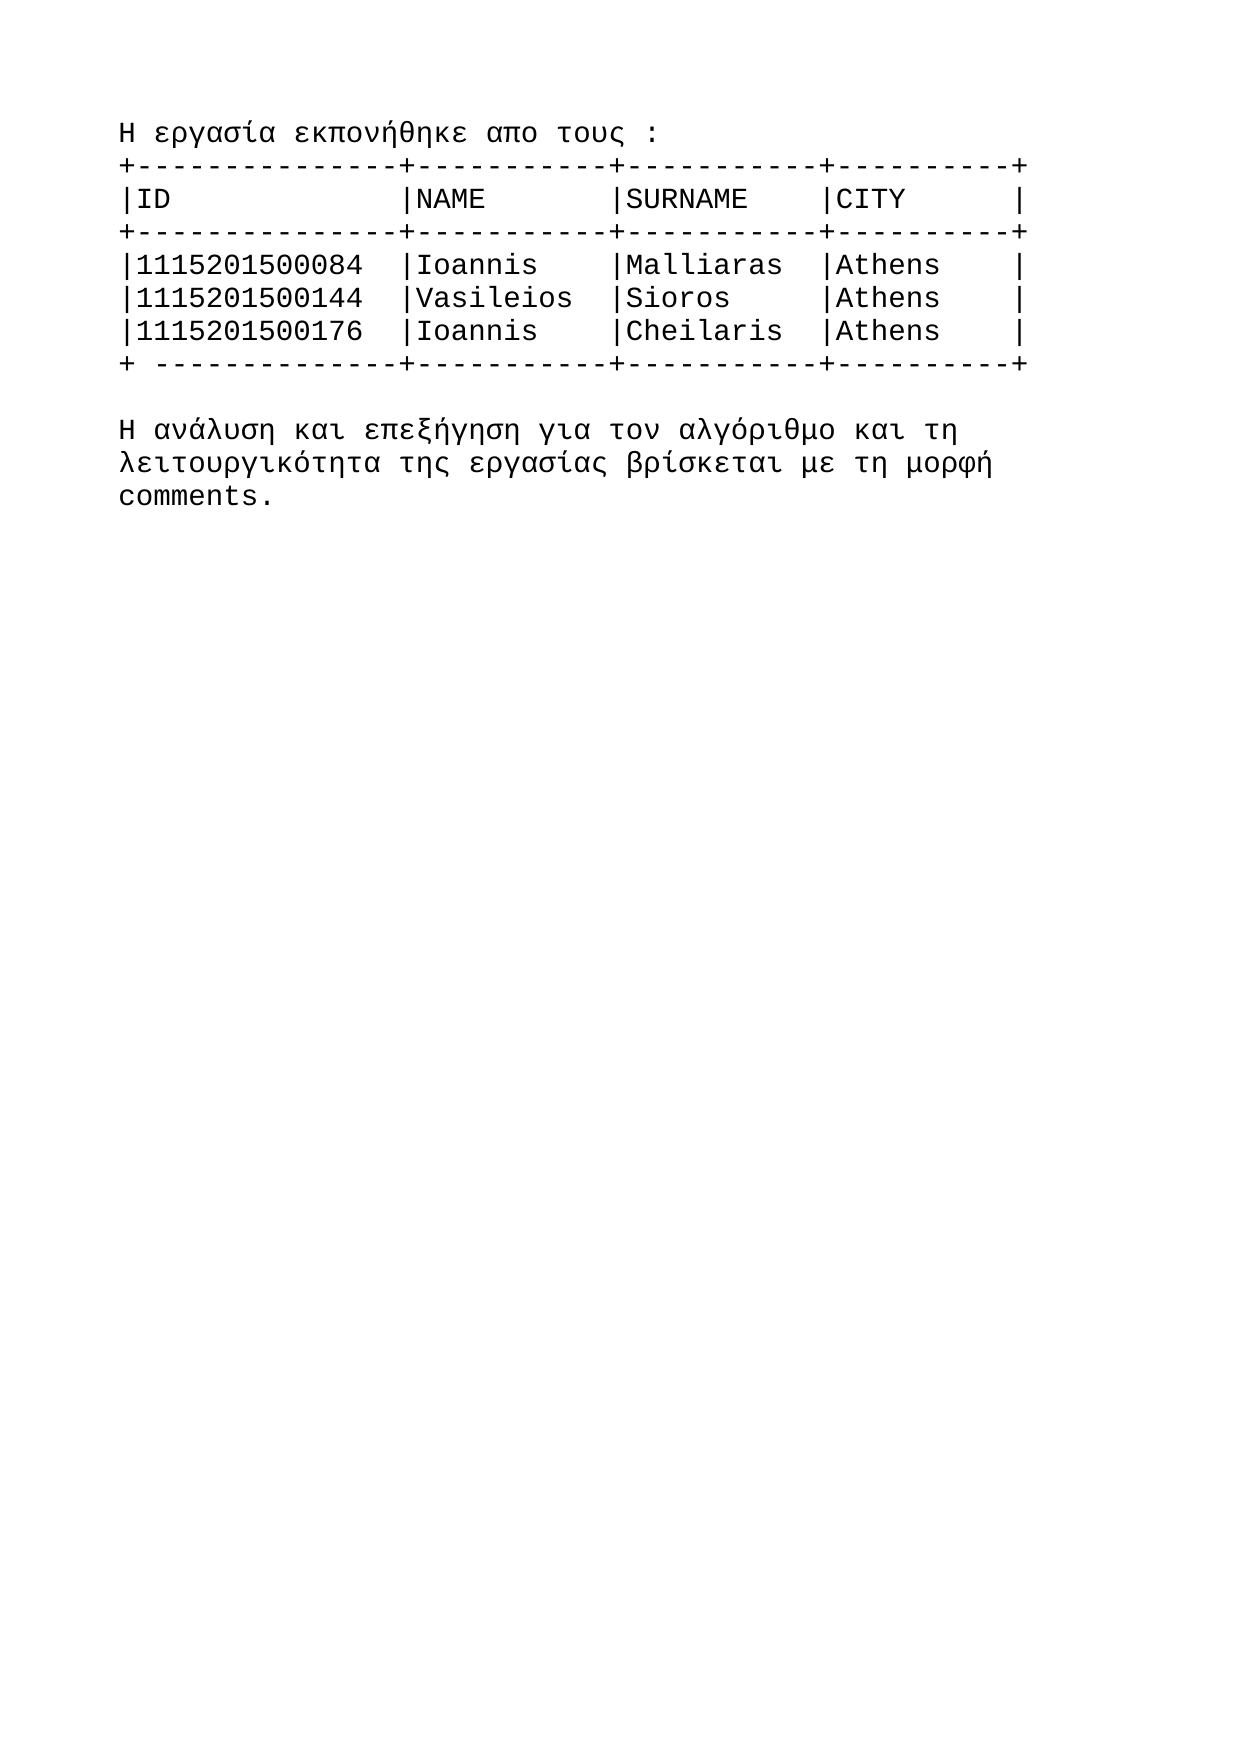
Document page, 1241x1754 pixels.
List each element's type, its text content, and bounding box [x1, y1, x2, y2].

text |1115201500084 |Ioannis |Malliaras |Athens | [118, 250, 1122, 283]
text |1115201500176 |Ioannis |Cheilaris |Athens | [118, 316, 1122, 349]
text |ID |NAME |SURNAME |CITY | [118, 184, 1122, 217]
text + --------------+-----------+-----------+----------+ [118, 349, 1122, 382]
text |1115201500144 |Vasileios |Sioros |Athens | [118, 283, 1122, 316]
text +---------------+-----------+-----------+----------+ [118, 151, 1122, 184]
text Η εργασία εκπονήθηκε απο τους : [118, 118, 1122, 151]
text Η ανάλυση και επεξήγηση για τον αλγόριθμο και τη λειτουργικότητα της εργασίας βρίσκεται με τη μορφή comments. [118, 415, 1122, 514]
text +---------------+-----------+-----------+----------+ [118, 217, 1122, 250]
